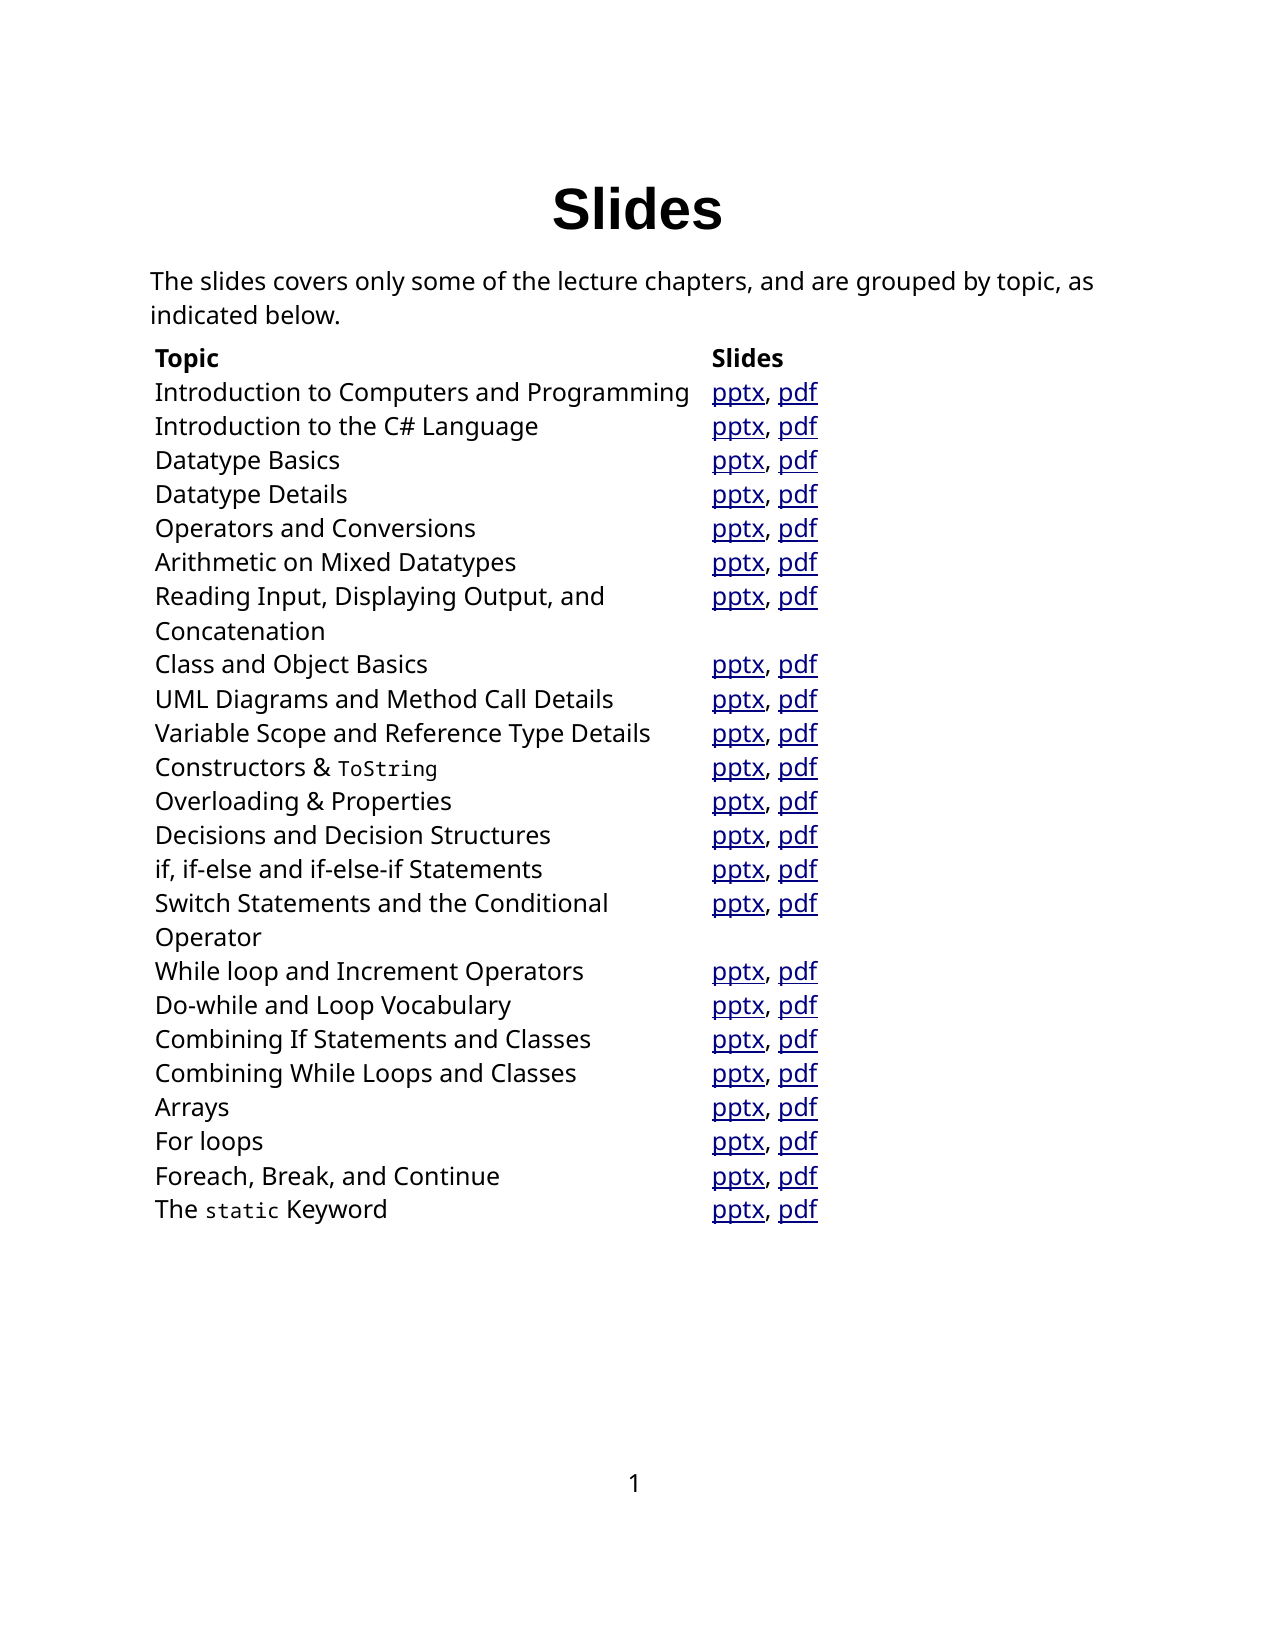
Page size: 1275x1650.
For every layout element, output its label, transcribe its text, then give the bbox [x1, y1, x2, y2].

table_cell Decisions and Decision Structures [150, 818, 707, 852]
table_cell pptx, pdf [707, 1022, 1125, 1056]
table_cell Class and Object Basics [150, 647, 707, 681]
table_cell The static Keyword [150, 1192, 707, 1226]
table_cell pptx, pdf [707, 1056, 1125, 1090]
table_cell pptx, pdf [707, 988, 1125, 1022]
table_cell For loops [150, 1124, 707, 1158]
table_cell Operators and Conversions [150, 511, 707, 545]
table_header Slides [707, 341, 1125, 375]
table_cell pptx, pdf [707, 1124, 1125, 1158]
table_cell pptx, pdf [707, 954, 1125, 988]
table_cell Foreach, Break, and Continue [150, 1158, 707, 1192]
table_cell Introduction to Computers and Programming [150, 375, 707, 409]
table_cell Datatype Basics [150, 443, 707, 477]
table_cell While loop and Increment Operators [150, 954, 707, 988]
table_cell Overloading & Properties [150, 784, 707, 817]
table_cell Arithmetic on Mixed Datatypes [150, 545, 707, 579]
table_cell Do-while and Loop Vocabulary [150, 988, 707, 1022]
table_cell pptx, pdf [707, 443, 1125, 477]
table_cell UML Diagrams and Method Call Details [150, 681, 707, 715]
table_cell pptx, pdf [707, 545, 1125, 579]
table_cell pptx, pdf [707, 647, 1125, 681]
table_cell pptx, pdf [707, 409, 1125, 443]
table_cell pptx, pdf [707, 579, 1125, 647]
text The slides covers only some of the lecture chapters, and are grouped by topic, as indicated below. [150, 263, 1125, 332]
table_cell pptx, pdf [707, 1090, 1125, 1124]
table_cell pptx, pdf [707, 1158, 1125, 1192]
table_cell pptx, pdf [707, 886, 1125, 954]
table_cell pptx, pdf [707, 749, 1125, 783]
table_cell Combining If Statements and Classes [150, 1022, 707, 1056]
table_cell pptx, pdf [707, 715, 1125, 749]
table_cell pptx, pdf [707, 818, 1125, 852]
table_cell Combining While Loops and Classes [150, 1056, 707, 1090]
title Slides [150, 175, 1125, 242]
table_cell pptx, pdf [707, 681, 1125, 715]
table_cell Switch Statements and the Conditional Operator [150, 886, 707, 954]
table_cell pptx, pdf [707, 852, 1125, 886]
table_cell Arrays [150, 1090, 707, 1124]
table_cell pptx, pdf [707, 477, 1125, 511]
table_cell Datatype Details [150, 477, 707, 511]
table_cell Constructors & ToString [150, 749, 707, 783]
table_cell pptx, pdf [707, 1192, 1125, 1226]
table_cell Introduction to the C# Language [150, 409, 707, 443]
table_cell pptx, pdf [707, 375, 1125, 409]
table_cell pptx, pdf [707, 511, 1125, 545]
table_cell Reading Input, Displaying Output, and Concatenation [150, 579, 707, 647]
table_cell pptx, pdf [707, 784, 1125, 817]
table_cell if, if-else and if-else-if Statements [150, 852, 707, 886]
table_cell Variable Scope and Reference Type Details [150, 715, 707, 749]
table_header Topic [150, 341, 707, 375]
